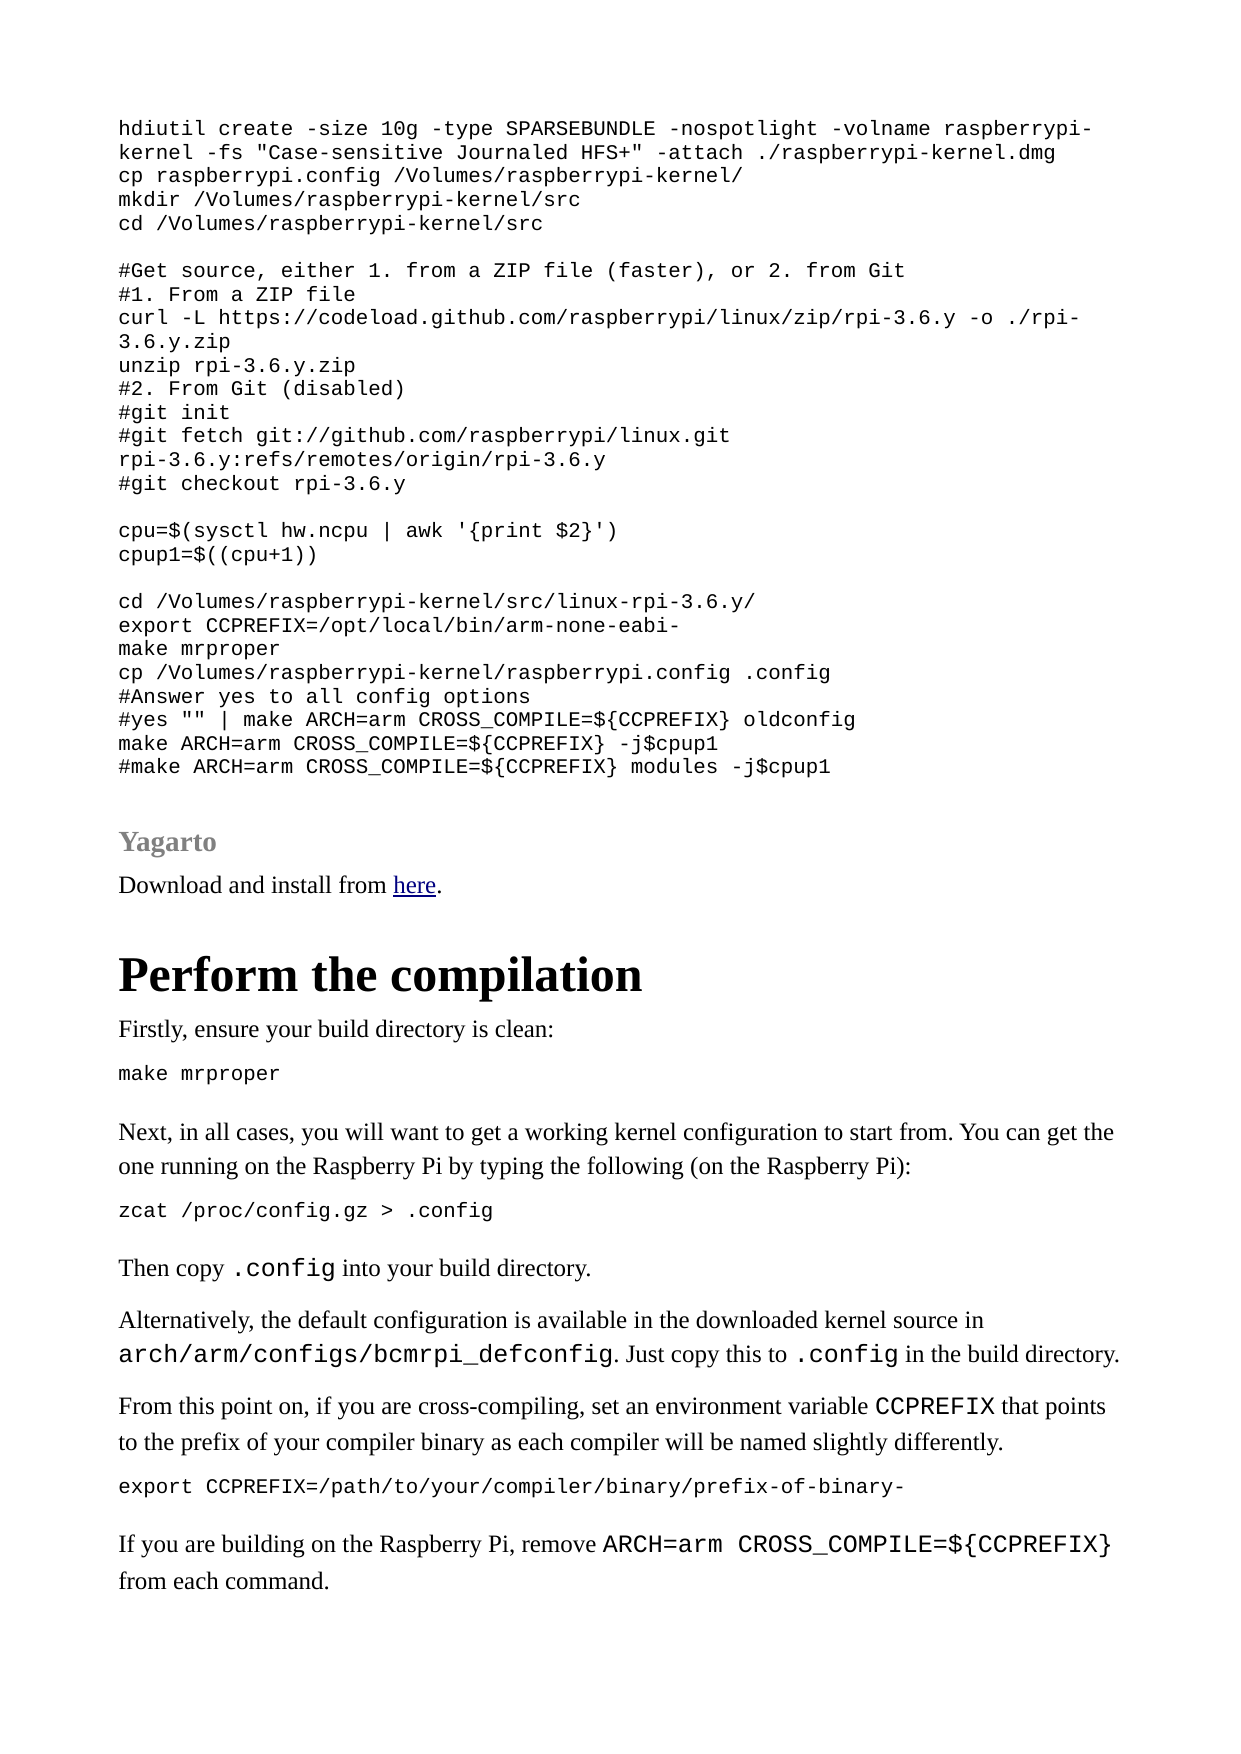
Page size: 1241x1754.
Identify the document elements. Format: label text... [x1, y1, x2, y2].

text curl -L https://codeload.github.com/raspberrypi/linux/zip/rpi-3.6.y -o ./rpi-3.6.y.zip [118, 307, 1122, 354]
text Then copy .config into your build directory. [118, 1253, 1122, 1284]
text export CCPREFIX=/opt/local/bin/arm-none-eabi- [118, 615, 1122, 638]
text #make ARCH=arm CROSS_COMPILE=${CCPREFIX} modules -j$cpup1 [118, 757, 1122, 780]
text #yes "" | make ARCH=arm CROSS_COMPILE=${CCPREFIX} oldconfig [118, 709, 1122, 733]
text zcat /proc/config.gz > .config [118, 1200, 1122, 1224]
text make ARCH=arm CROSS_COMPILE=${CCPREFIX} -j$cpup1 [118, 733, 1122, 757]
text cp /Volumes/raspberrypi-kernel/raspberrypi.config .config [118, 662, 1122, 686]
text cpu=$(sysctl hw.ncpu | awk '{print $2}') [118, 520, 1122, 544]
text Next, in all cases, you will want to get a working kernel configuration to start from. You can get the one running on the Raspberry Pi by typing the following (on the Raspberry Pi): [118, 1117, 1122, 1180]
text #git init [118, 402, 1122, 426]
text cd /Volumes/raspberrypi-kernel/src [118, 213, 1122, 236]
text #git fetch git://github.com/raspberrypi/linux.git rpi-3.6.y:refs/remotes/origin/rpi-3.6.y [118, 426, 1122, 473]
text unzip rpi-3.6.y.zip [118, 354, 1122, 378]
text Firstly, ensure your build directory is clean: [118, 1014, 1122, 1043]
text #git checkout rpi-3.6.y [118, 473, 1122, 496]
subtitle Perform the compilation [118, 944, 1122, 1002]
text mkdir /Volumes/raspberrypi-kernel/src [118, 189, 1122, 213]
text If you are building on the Raspberry Pi, remove ARCH=arm CROSS_COMPILE=${CCPREFIX} from each command. [118, 1529, 1122, 1595]
text Download and install from here. [118, 870, 1122, 899]
text export CCPREFIX=/path/to/your/compiler/binary/prefix-of-binary- [118, 1476, 1122, 1500]
text #Answer yes to all config options [118, 686, 1122, 709]
text #1. From a ZIP file [118, 284, 1122, 307]
text cd /Volumes/raspberrypi-kernel/src/linux-rpi-3.6.y/ [118, 591, 1122, 615]
text From this point on, if you are cross-compiling, set an environment variable CCPREFIX that points to the prefix of your compiler binary as each compiler will be named slightly differently. [118, 1391, 1122, 1456]
text make mrproper [118, 638, 1122, 662]
text #2. From Git (disabled) [118, 378, 1122, 402]
text #Get source, either 1. from a ZIP file (faster), or 2. from Git [118, 260, 1122, 284]
subtitle Yagarto [118, 824, 1122, 858]
text cp raspberrypi.config /Volumes/raspberrypi-kernel/ [118, 165, 1122, 189]
text cpup1=$((cpu+1)) [118, 544, 1122, 567]
text make mrproper [118, 1063, 1122, 1087]
text hdiutil create -size 10g -type SPARSEBUNDLE -nospotlight -volname raspberrypi-kernel -fs "Case-sensitive Journaled HFS+" -attach ./raspberrypi-kernel.dmg [118, 118, 1122, 165]
text Alternatively, the default configuration is available in the downloaded kernel source in arch/arm/configs/bcmrpi_defconfig. Just copy this to .config in the build directory. [118, 1305, 1122, 1370]
